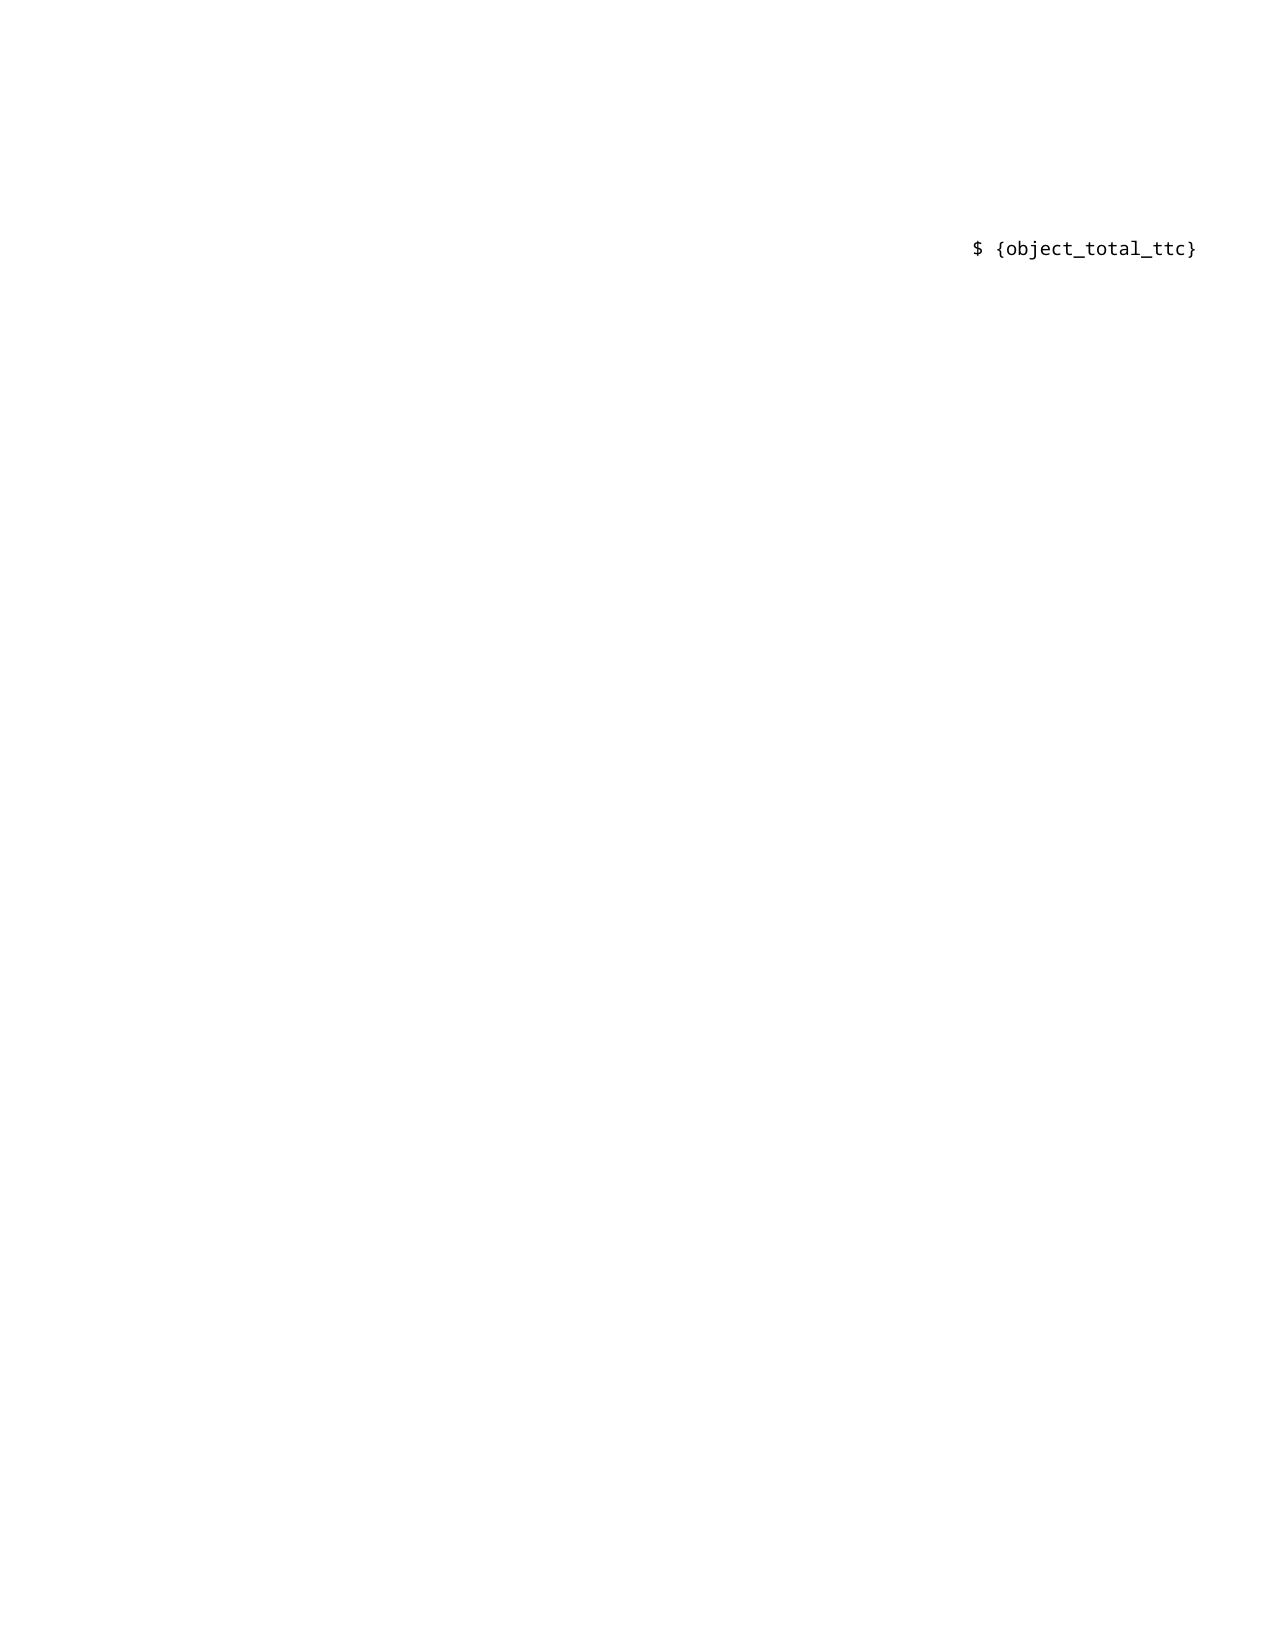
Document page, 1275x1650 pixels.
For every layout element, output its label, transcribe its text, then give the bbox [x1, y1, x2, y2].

text $ {object_total_ttc} [118, 235, 1252, 261]
